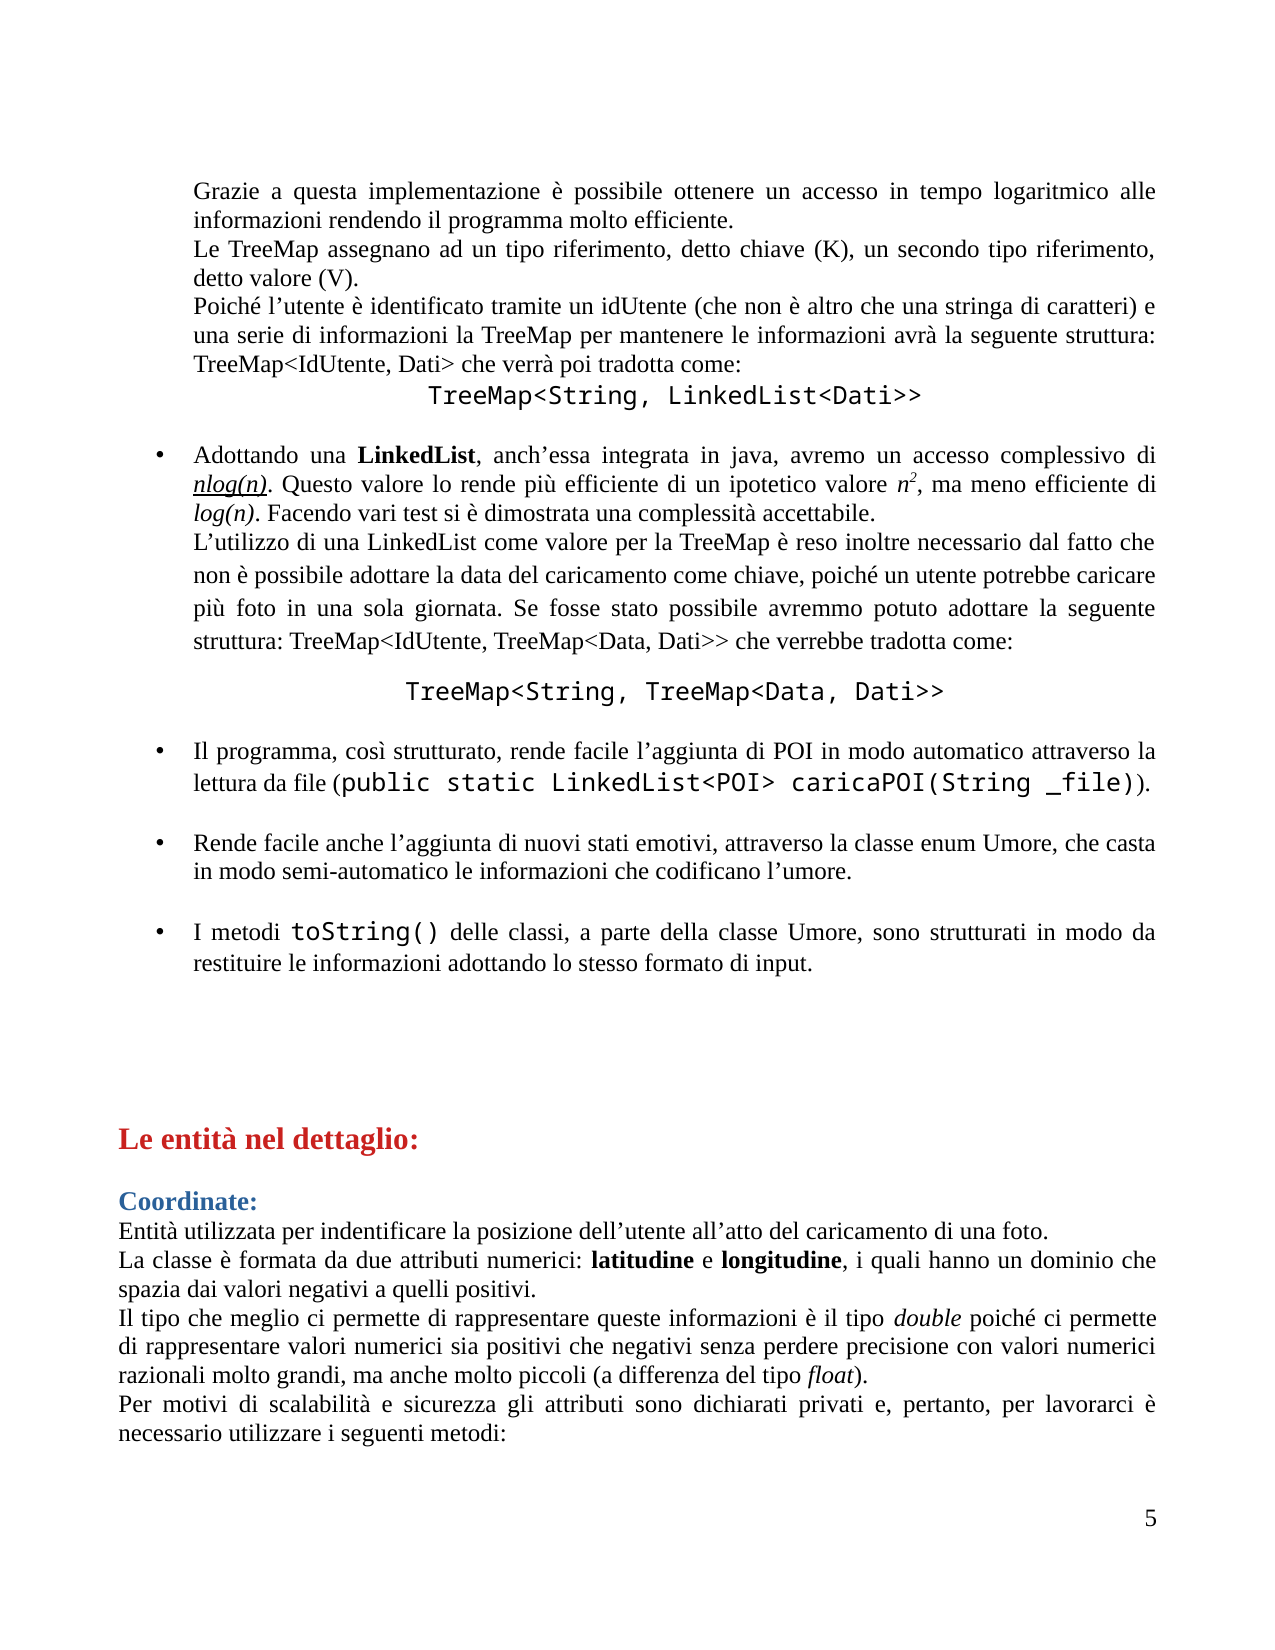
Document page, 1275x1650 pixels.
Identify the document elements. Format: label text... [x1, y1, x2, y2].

list Adottando una LinkedList, anch’essa integrata in java, avremo un accesso complessivo di nlog(n). Questo valore lo rende più efficiente di un ipotetico valore n2, ma meno efficiente di log(n). Facendo vari test si è dimostrata una complessità accettabile. [156, 440, 1157, 527]
list Il programma, così strutturato, rende facile l’aggiunta di POI in modo automatico attraverso la lettura da file (public static LinkedList<POI> caricaPOI(String _file)). [156, 736, 1157, 799]
list Poiché l’utente è identificato tramite un idUtente (che non è altro che una stringa di caratteri) e una serie di informazioni la TreeMap per mantenere le informazioni avrà la seguente struttura: TreeMap<IdUtente, Dati> che verrà poi tradotta come: [156, 291, 1157, 378]
text Entità utilizzata per indentificare la posizione dell’utente all’atto del caricamento di una foto. [118, 1216, 1157, 1245]
text Coordinate: [118, 1185, 1157, 1216]
list Rende facile anche l’aggiunta di nuovi stati emotivi, attraverso la classe enum Umore, che casta in modo semi-automatico le informazioni che codificano l’umore. [156, 828, 1157, 885]
text Per motivi di scalabilità e sicurezza gli attributi sono dichiarati privati e, pertanto, per lavorarci è necessario utilizzare i seguenti metodi: [118, 1389, 1157, 1446]
list Le TreeMap assegnano ad un tipo riferimento, detto chiave (K), un secondo tipo riferimento, detto valore (V). [156, 234, 1157, 291]
list I metodi toString() delle classi, a parte della classe Umore, sono strutturati in modo da restituire le informazioni adottando lo stesso formato di input. [156, 914, 1157, 977]
text Le entità nel dettaglio: [118, 1121, 1157, 1156]
list L’utilizzo di una LinkedList come valore per la TreeMap è reso inoltre necessario dal fatto che non è possibile adottare la data del caricamento come chiave, poiché un utente potrebbe caricare più foto in una sola giornata. Se fosse stato possibile avremmo potuto adottare la seguente struttura: TreeMap<IdUtente, TreeMap<Data, Dati>> che verrebbe tradotta come: [156, 527, 1157, 654]
list TreeMap<String, LinkedList<Dati>> [156, 378, 1157, 412]
list Grazie a questa implementazione è possibile ottenere un accesso in tempo logaritmico alle informazioni rendendo il programma molto efficiente. [156, 176, 1157, 234]
text La classe è formata da due attributi numerici: latitudine e longitudine, i quali hanno un dominio che spazia dai valori negativi a quelli positivi. [118, 1245, 1157, 1303]
list TreeMap<String, TreeMap<Data, Dati>> [156, 673, 1157, 707]
text Il tipo che meglio ci permette di rappresentare queste informazioni è il tipo double poiché ci permette di rappresentare valori numerici sia positivi che negativi senza perdere precisione con valori numerici razionali molto grandi, ma anche molto piccoli (a differenza del tipo float). [118, 1303, 1157, 1389]
